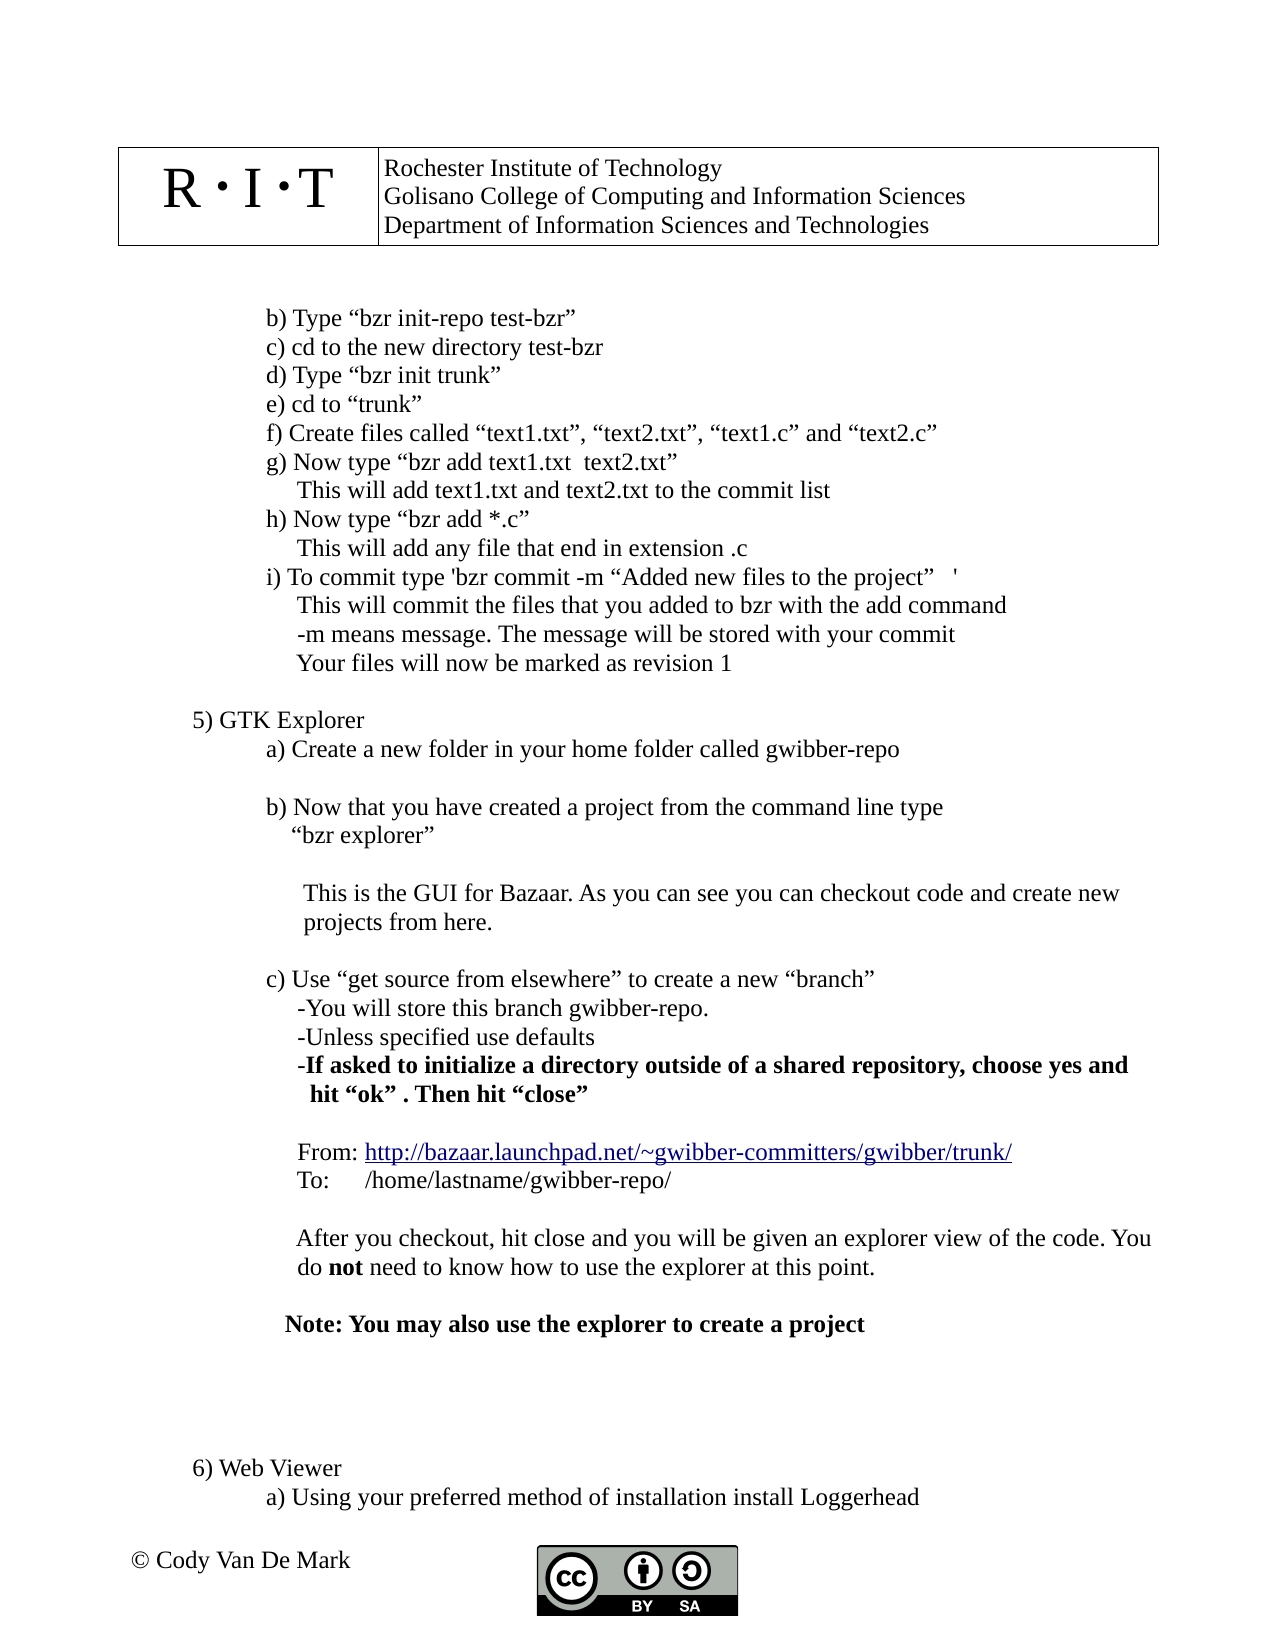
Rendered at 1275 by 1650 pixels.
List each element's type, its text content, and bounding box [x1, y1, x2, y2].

text b) Type “bzr init-repo test-bzr” c) cd to the new directory test-bzr d) Type “bzr init trunk” e) cd to “trunk” f) Create files called “text1.txt”, “text2.txt”, “text1.c” and “text2.c” g) Now type “bzr add text1.txt text2.txt” This will add text1.txt and text2.txt to the commit list h) Now type “bzr add *.c” This will add any file that end in extension .c i) To commit type 'bzr commit -m “Added new files to the project” ' This will commit the files that you added to bzr with the add command -m means message. The message will be stored with your commit Your files will now be marked as revision 1 5) GTK Explorer a) Create a new folder in your home folder called gwibber-repo b) Now that you have created a project from the command line type “bzr explorer” This is the GUI for Bazaar. As you can see you can checkout code and create new projects from here. c) Use “get source from elsewhere” to create a new “branch” -You will store this branch gwibber-repo. -Unless specified use defaults -If asked to initialize a directory outside of a shared repository, choose yes and hit “ok” . Then hit “close” From: http://bazaar.launchpad.net/~gwibber-committers/gwibber/trunk/ To: /home/lastname/gwibber-repo/ After you checkout, hit close and you will be given an explorer view of the code. You do not need to know how to use the explorer at this point. Note: You may also use the explorer to create a project [118, 303, 1157, 1396]
picture [536, 1545, 739, 1616]
text 6) Web Viewer a) Using your preferred method of installation install Loggerhead [118, 1396, 1157, 1511]
